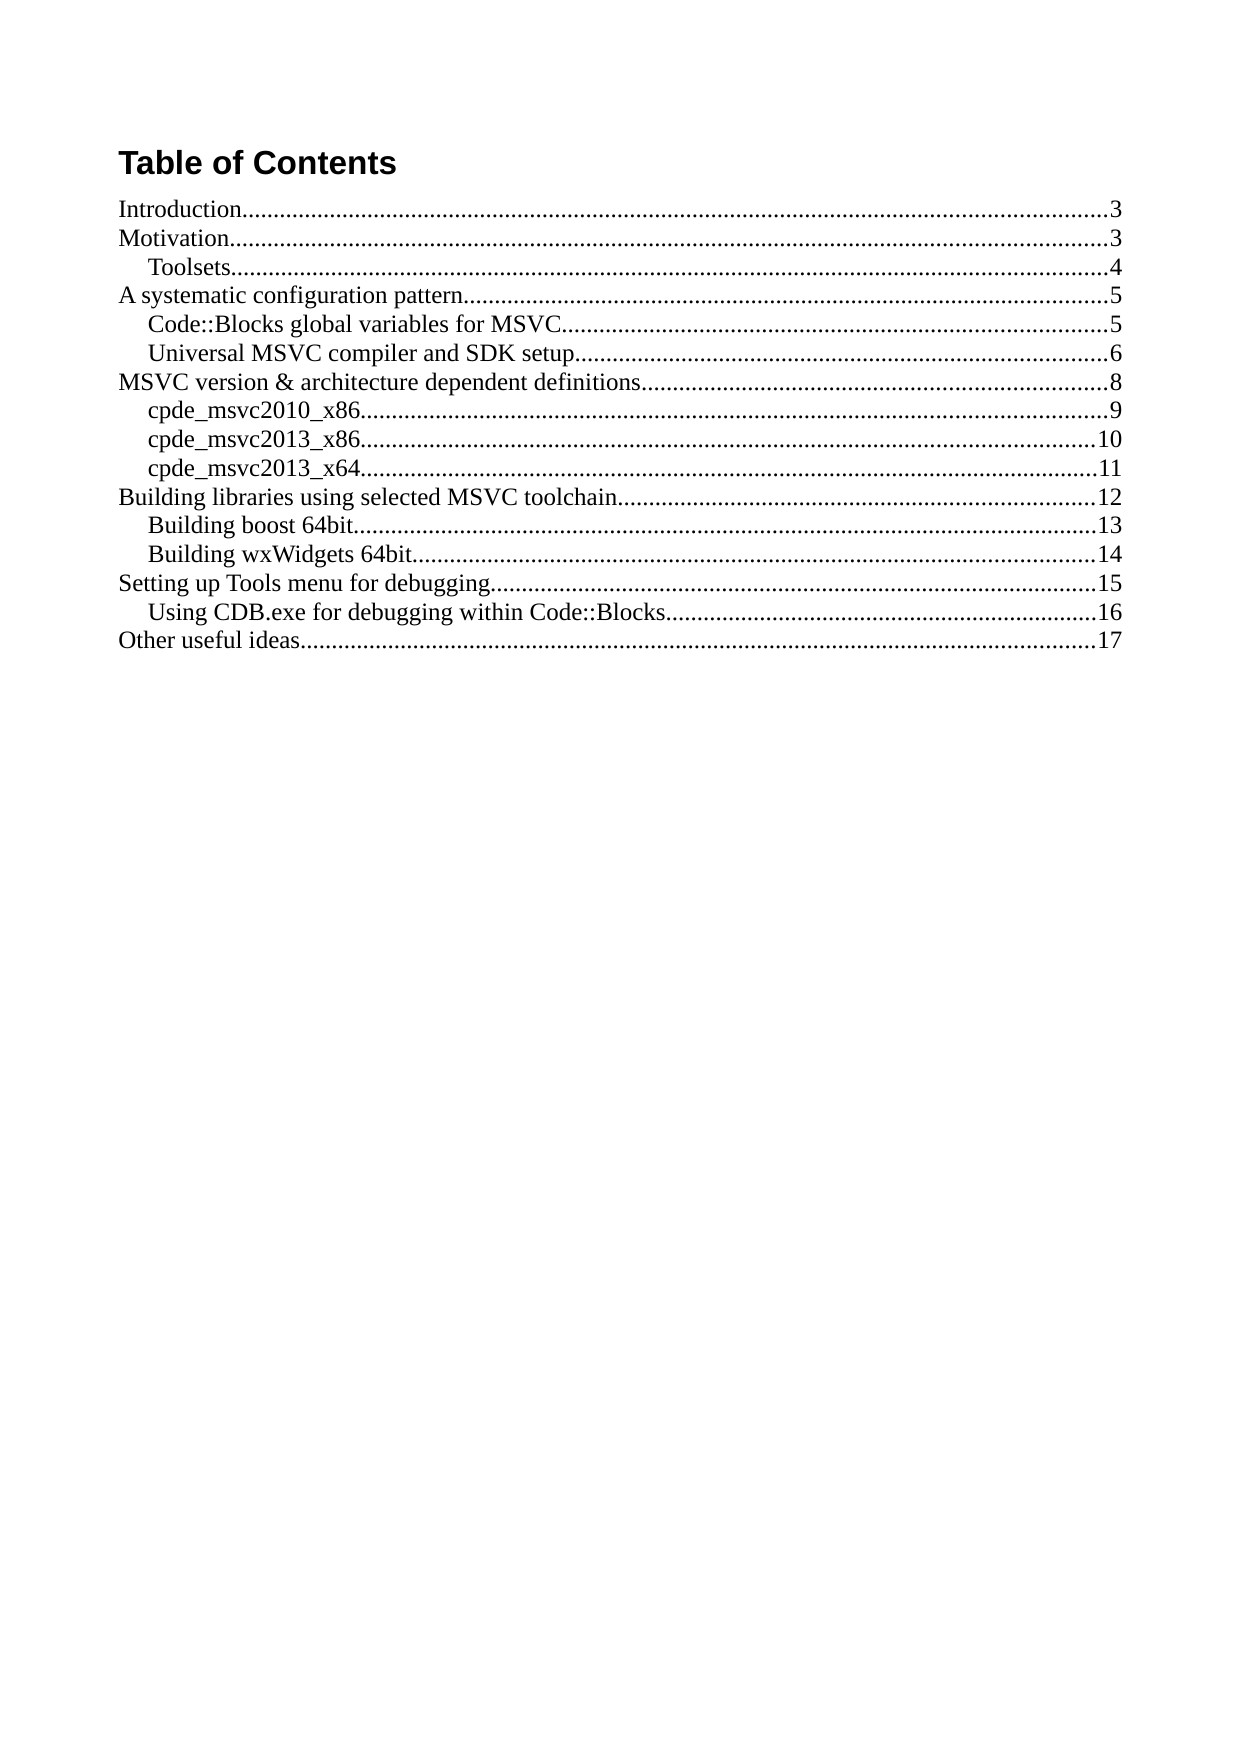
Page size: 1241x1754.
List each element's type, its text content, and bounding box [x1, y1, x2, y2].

text cpde_msvc2010_x86 9 [148, 395, 1122, 424]
text Using CDB.exe for debugging within Code::Blocks 16 [148, 597, 1122, 625]
text Code::Blocks global variables for MSVC 5 [148, 309, 1122, 338]
subtitle Table of Contents [118, 143, 1122, 182]
text MSVC version & architecture dependent definitions 8 [118, 367, 1122, 395]
text Universal MSVC compiler and SDK setup 6 [148, 338, 1122, 367]
text Introduction 3 [118, 194, 1122, 223]
text cpde_msvc2013_x64 11 [148, 453, 1122, 482]
text Building wxWidgets 64bit 14 [148, 539, 1122, 568]
text A systematic configuration pattern 5 [118, 280, 1122, 309]
text cpde_msvc2013_x86 10 [148, 424, 1122, 453]
text Toolsets 4 [148, 252, 1122, 280]
text Setting up Tools menu for debugging 15 [118, 568, 1122, 597]
text Building libraries using selected MSVC toolchain 12 [118, 482, 1122, 510]
text Building boost 64bit 13 [148, 510, 1122, 539]
text Motivation 3 [118, 223, 1122, 252]
text Other useful ideas 17 [118, 625, 1122, 654]
